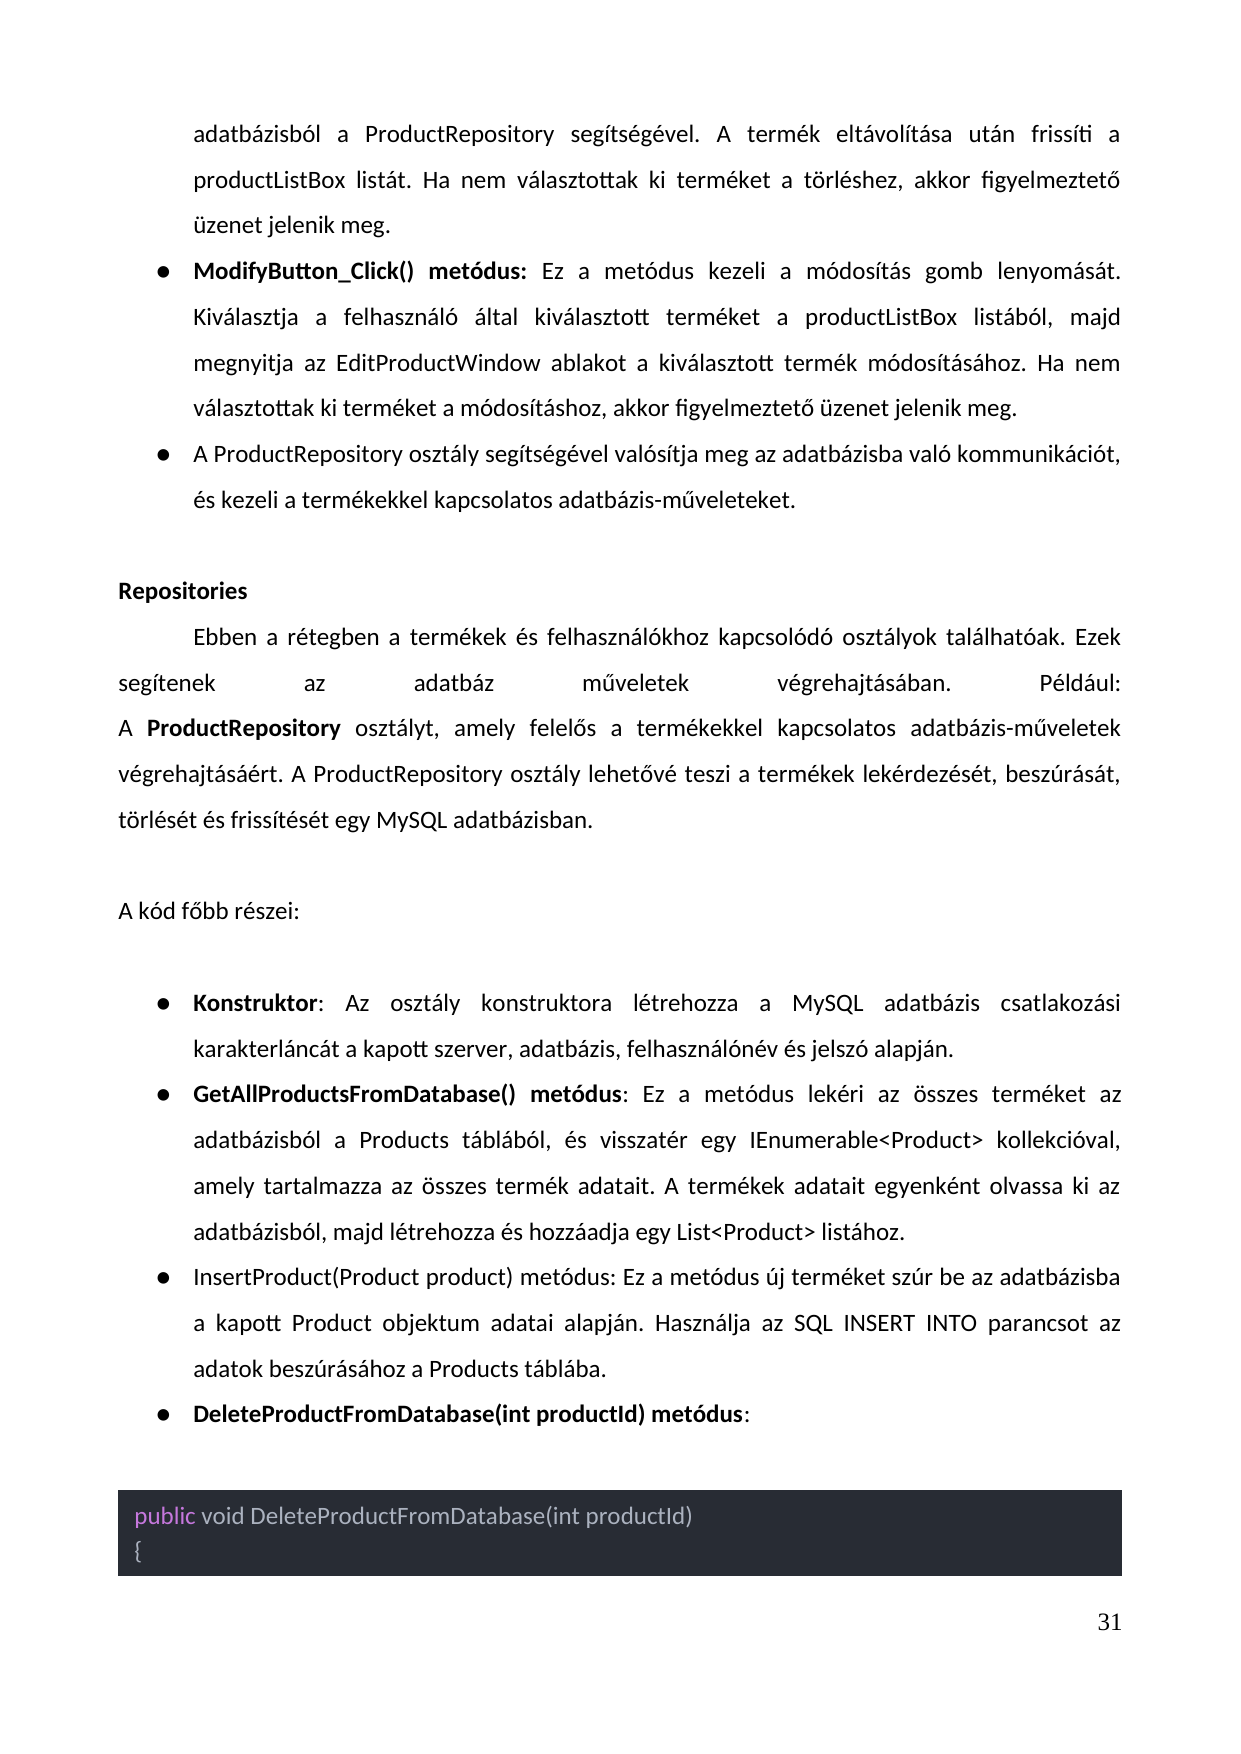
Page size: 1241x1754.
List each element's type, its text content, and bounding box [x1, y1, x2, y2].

list DeleteProductFromDatabase(int productId) metódus: [156, 1398, 1122, 1429]
list GetAllProductsFromDatabase() metódus: Ez a metódus lekéri az összes terméket az adatbázisból a Products táblából, és visszatér egy IEnumerable<Product> kollekcióval, amely tartalmazza az összes termék adatait. A termékek adatait egyenként olvassa ki az adatbázisból, majd létrehozza és hozzáadja egy List<Product> listához. [156, 1078, 1122, 1246]
list Konstruktor: Az osztály konstruktora létrehozza a MySQL adatbázis csatlakozási karakterláncát a kapott szerver, adatbázis, felhasználónév és jelszó alapján. [156, 987, 1122, 1063]
list adatbázisból a ProductRepository segítségével. A termék eltávolítása után frissíti a productListBox listát. Ha nem választottak ki terméket a törléshez, akkor figyelmeztető üzenet jelenik meg. [156, 118, 1122, 240]
text A kód főbb részei: [118, 896, 1122, 926]
list ModifyButton_Click() metódus: Ez a metódus kezeli a módosítás gomb lenyomását. Kiválasztja a felhasználó által kiválasztott terméket a productListBox listából, majd megnyitja az EditProductWindow ablakot a kiválasztott termék módosításához. Ha nem választottak ki terméket a módosításhoz, akkor figyelmeztető üzenet jelenik meg. [156, 255, 1122, 423]
text Ebben a rétegben a termékek és felhasználókhoz kapcsolódó osztályok találhatóak. Ezek segítenek az adatbáz műveletek végrehajtásában. Például: A ProductRepository osztályt, amely felelős a termékekkel kapcsolatos adatbázis-műveletek végrehajtásáért. A ProductRepository osztály lehetővé teszi a termékek lekérdezését, beszúrását, törlését és frissítését egy MySQL adatbázisban. [118, 621, 1122, 834]
list InsertProduct(Product product) metódus: Ez a metódus új terméket szúr be az adatbázisba a kapott Product objektum adatai alapján. Használja az SQL INSERT INTO parancsot az adatok beszúrásához a Products táblába. [156, 1261, 1122, 1383]
list A ProductRepository osztály segítségével valósítja meg az adatbázisba való kommunikációt, és kezeli a termékekkel kapcsolatos adatbázis-műveleteket. [156, 438, 1122, 514]
table_header public void DeleteProductFromDatabase(int productId) { [118, 1490, 1122, 1576]
text Repositories [118, 575, 1122, 606]
